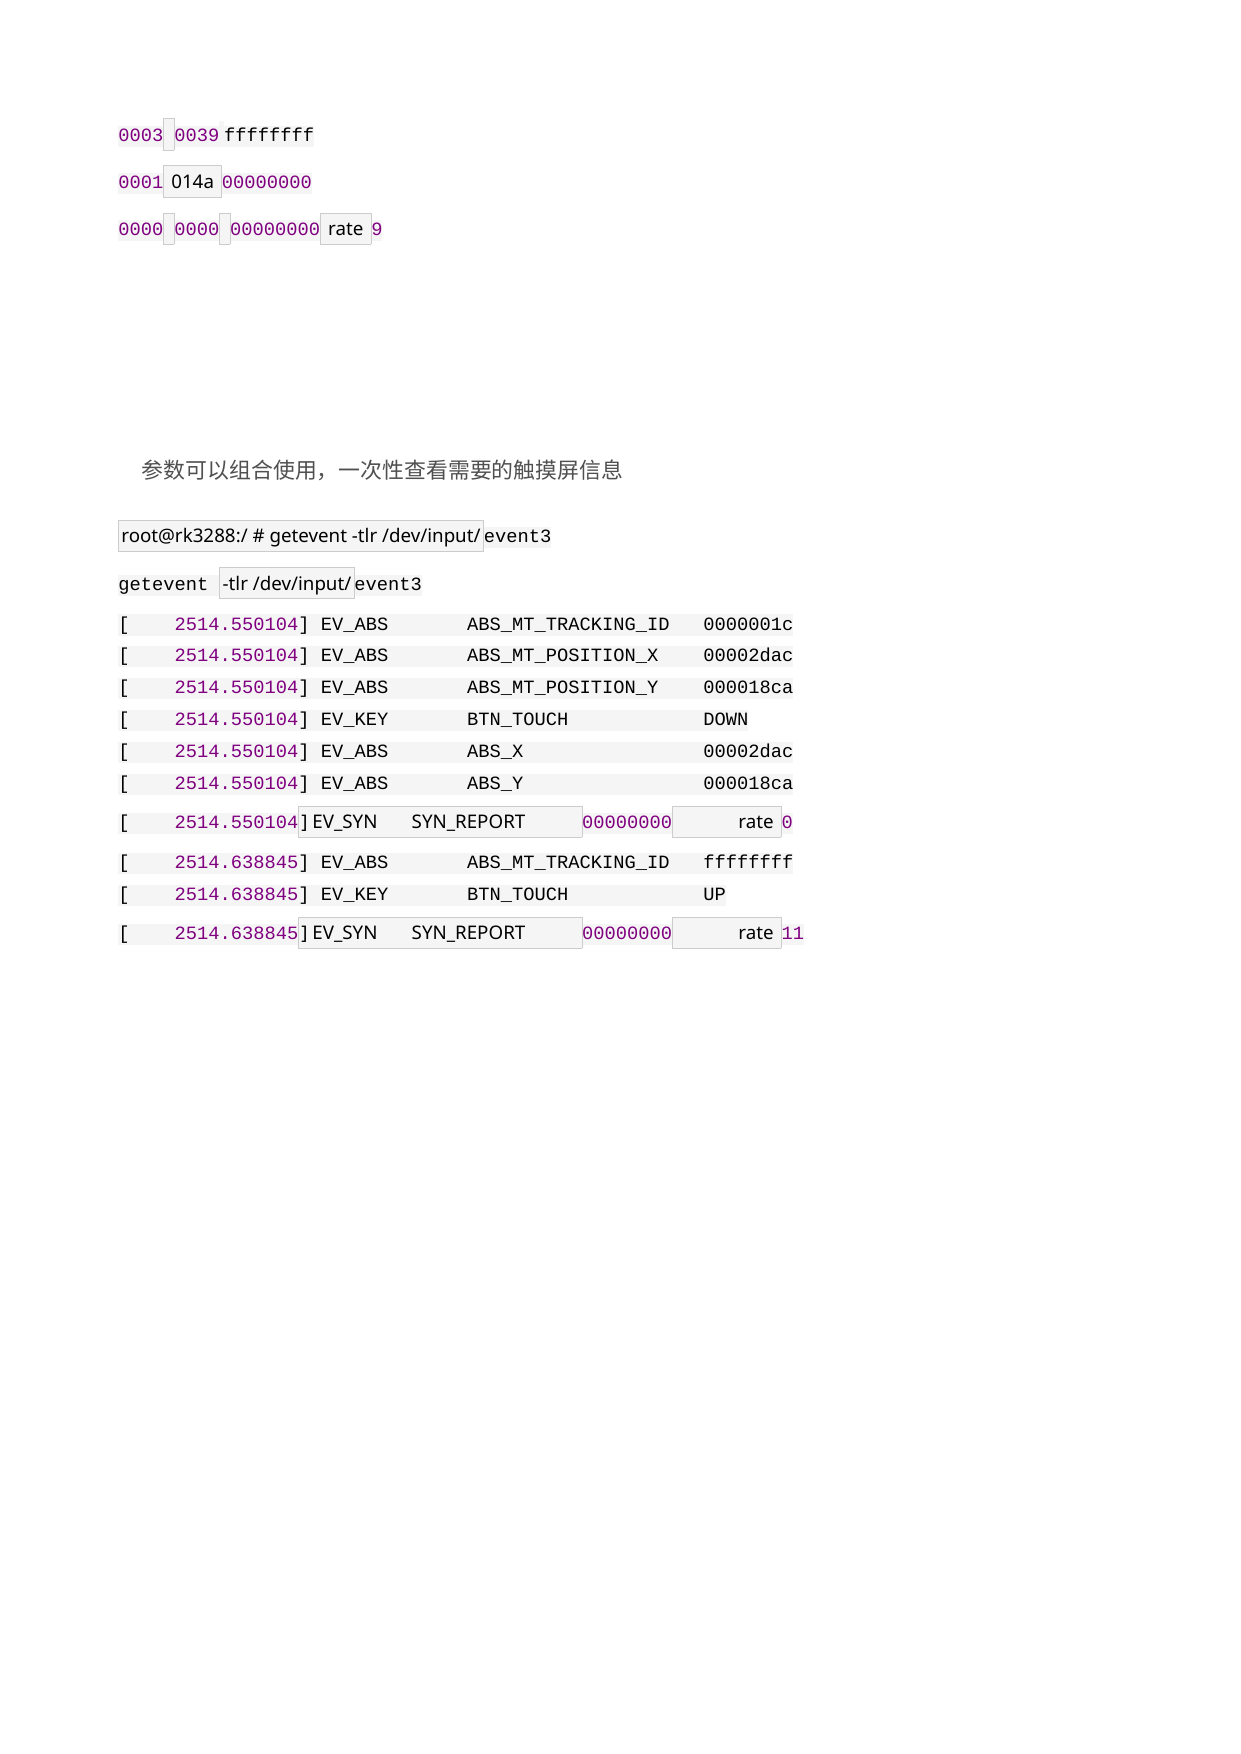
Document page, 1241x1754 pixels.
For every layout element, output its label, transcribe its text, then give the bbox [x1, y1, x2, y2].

text 00000000 [583, 917, 672, 948]
text getevent [118, 567, 219, 598]
text 00000000 [231, 213, 320, 244]
text [ 2514.550104] EV_ABS ABS_MT_TRACKING_ID 0000001c [118, 614, 1122, 636]
text [ 2514.550104] EV_ABS ABS_Y 000018ca [118, 774, 1122, 795]
text [ 2514.550104 [118, 806, 298, 837]
text [ 2514.638845] EV_KEY BTN_TOUCH UP [118, 885, 1122, 906]
text -tlr /dev/input/ [220, 568, 354, 598]
text rate [673, 918, 781, 948]
text 0 [782, 806, 1122, 837]
text 0000 [175, 213, 219, 244]
text [ 2514.550104] EV_KEY BTN_TOUCH DOWN [118, 710, 1122, 731]
text [ 2514.550104] EV_ABS ABS_MT_POSITION_Y 000018ca [118, 678, 1122, 699]
text [ 2514.638845 [118, 917, 298, 948]
text event3 [484, 520, 1122, 551]
text root@rk3288:/ # getevent -tlr /dev/input/ [119, 521, 483, 551]
text event3 [355, 567, 1122, 598]
text [ 2514.638845] EV_ABS ABS_MT_TRACKING_ID ffffffff [118, 853, 1122, 874]
text [ 2514.550104] EV_ABS ABS_MT_POSITION_X 00002dac [118, 646, 1122, 667]
text 0001 [118, 165, 163, 197]
text rate [321, 214, 371, 244]
text 0000 [118, 213, 163, 244]
text 00000000 [583, 806, 672, 837]
text [ 2514.550104] EV_ABS ABS_X 00002dac [118, 742, 1122, 763]
text 014a [164, 166, 221, 197]
text 11 [782, 917, 1122, 948]
text 0003 [118, 118, 163, 150]
text ] EV_SYN SYN_REPORT [299, 918, 582, 948]
text 00000000 [222, 165, 1122, 197]
text ] EV_SYN SYN_REPORT [299, 807, 582, 837]
text 0039 ffffffff [175, 118, 1122, 150]
text 参数可以组合使用，一次性查看需要的触摸屏信息 [142, 453, 1099, 485]
text 9 [372, 213, 1122, 244]
text rate [673, 807, 781, 837]
